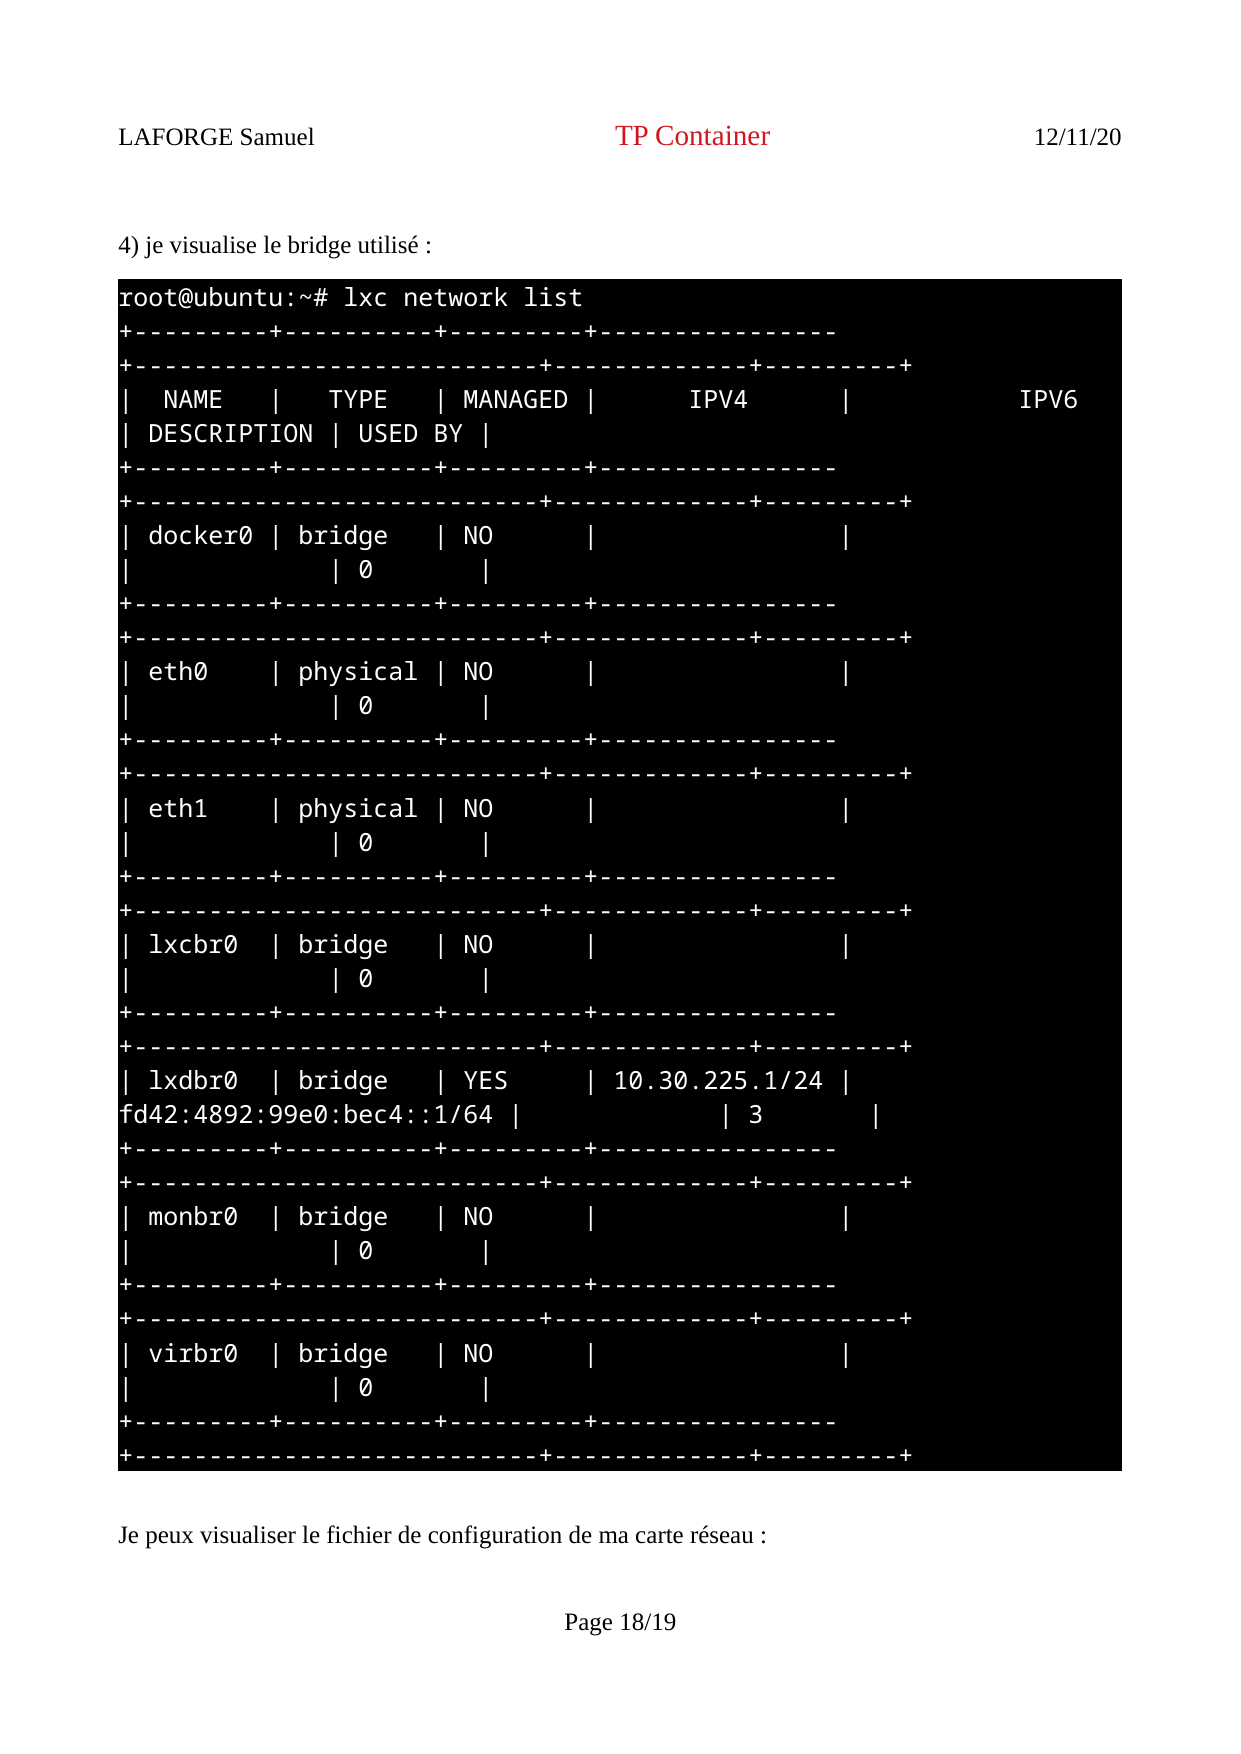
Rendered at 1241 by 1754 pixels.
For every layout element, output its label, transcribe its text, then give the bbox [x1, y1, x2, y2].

text | monbr0 | bridge | NO | | | | 0 | [118, 1199, 1122, 1267]
text +---------+----------+---------+----------------+---------------------------+-------------+---------+ [118, 722, 1122, 790]
text +---------+----------+---------+----------------+---------------------------+-------------+---------+ [118, 449, 1122, 518]
text +---------+----------+---------+----------------+---------------------------+-------------+---------+ [118, 1267, 1122, 1335]
text | lxdbr0 | bridge | YES | 10.30.225.1/24 | fd42:4892:99e0:bec4::1/64 | | 3 | [118, 1063, 1122, 1131]
text +---------+----------+---------+----------------+---------------------------+-------------+---------+ [118, 313, 1122, 381]
text root@ubuntu:~# lxc network list [118, 279, 1122, 313]
text +---------+----------+---------+----------------+---------------------------+-------------+---------+ [118, 1131, 1122, 1199]
text 4) je visualise le bridge utilisé : [118, 230, 1122, 259]
text | docker0 | bridge | NO | | | | 0 | [118, 518, 1122, 586]
text +---------+----------+---------+----------------+---------------------------+-------------+---------+ [118, 586, 1122, 654]
text | virbr0 | bridge | NO | | | | 0 | [118, 1335, 1122, 1403]
text | eth0 | physical | NO | | | | 0 | [118, 654, 1122, 722]
text | NAME | TYPE | MANAGED | IPV4 | IPV6 | DESCRIPTION | USED BY | [118, 381, 1122, 449]
text +---------+----------+---------+----------------+---------------------------+-------------+---------+ [118, 994, 1122, 1063]
text +---------+----------+---------+----------------+---------------------------+-------------+---------+ [118, 858, 1122, 926]
text +---------+----------+---------+----------------+---------------------------+-------------+---------+ [118, 1403, 1122, 1471]
text Je peux visualiser le fichier de configuration de ma carte réseau : [118, 1521, 1122, 1549]
text | eth1 | physical | NO | | | | 0 | [118, 790, 1122, 858]
text | lxcbr0 | bridge | NO | | | | 0 | [118, 926, 1122, 994]
